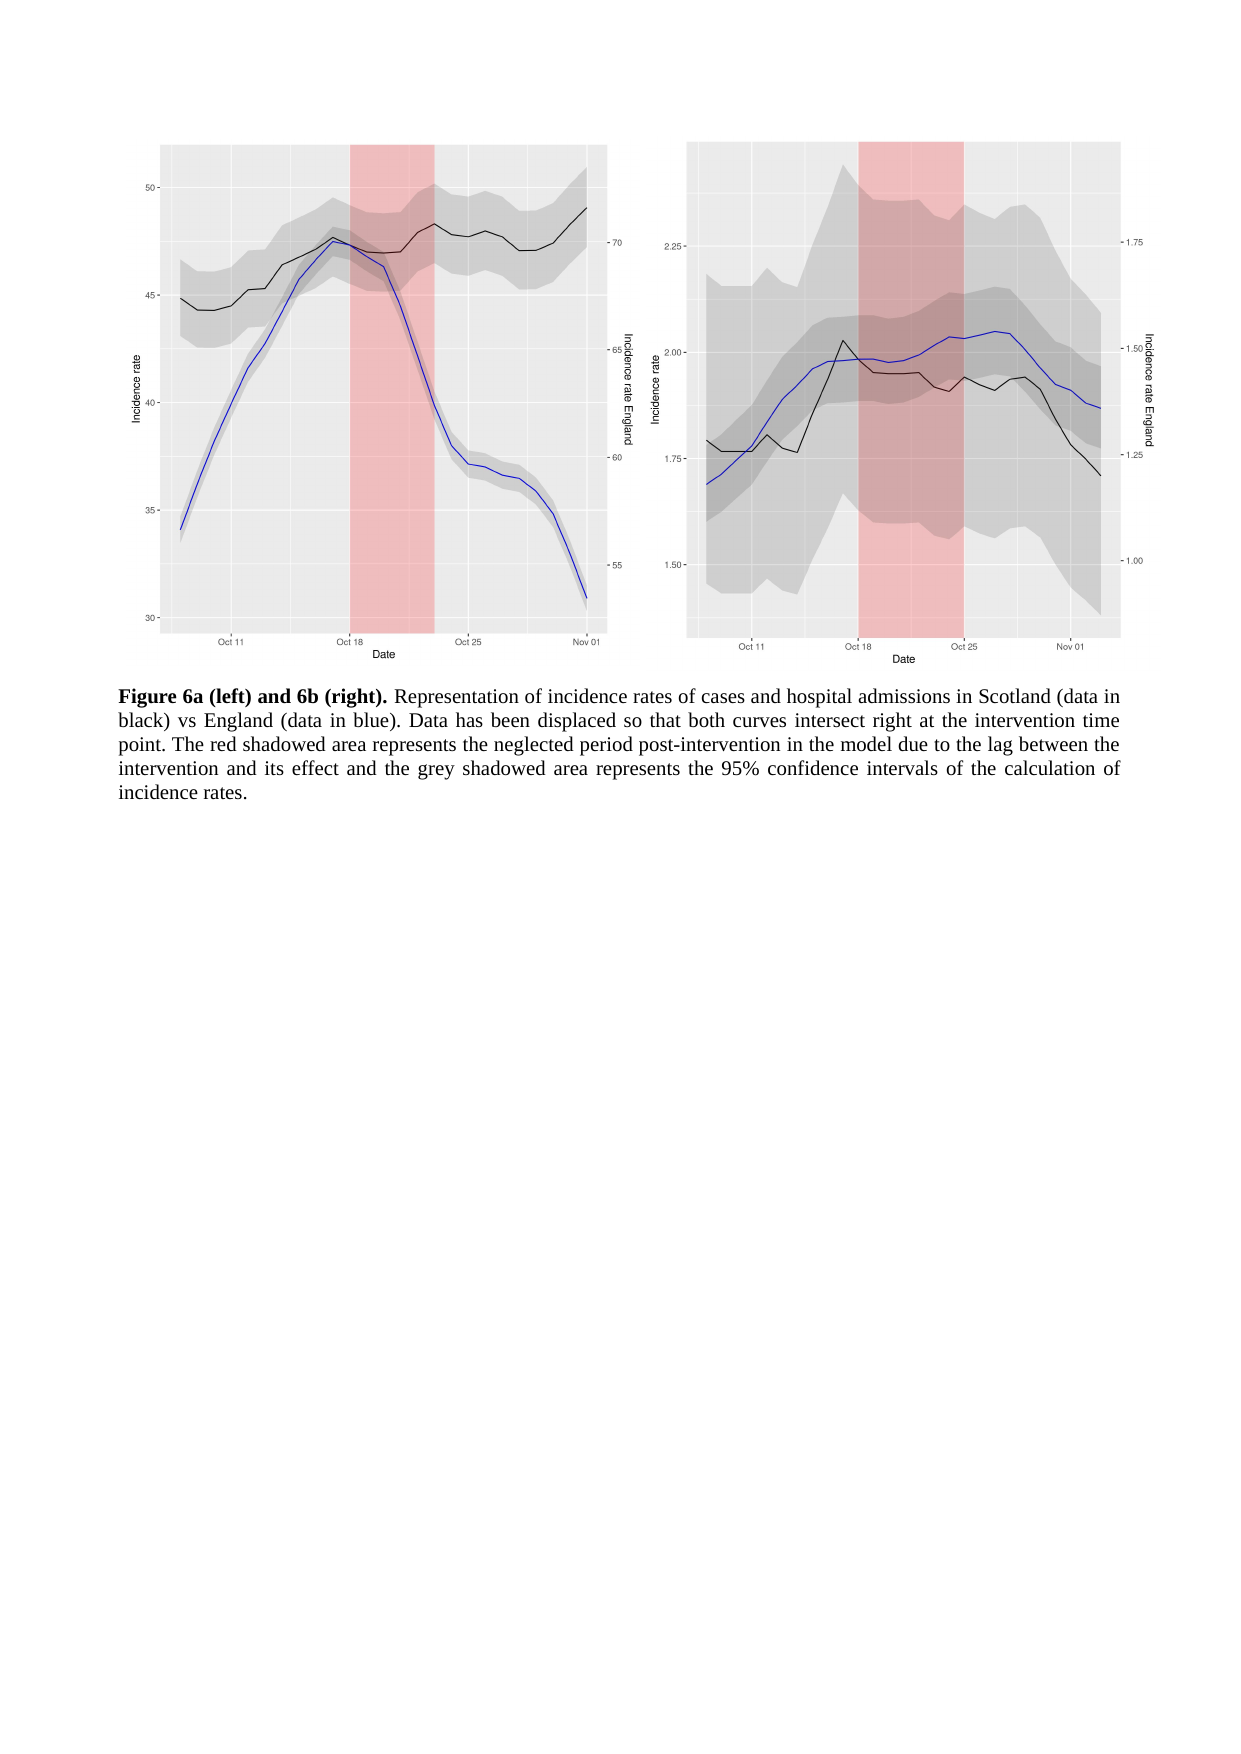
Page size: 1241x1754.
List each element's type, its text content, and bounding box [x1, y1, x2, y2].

picture [126, 139, 641, 666]
text Figure 6a (left) and 6b (right). Representation of incidence rates of cases and hospital admissions in Scotland (data in black) vs England (data in blue). Data has been displaced so that both curves intersect right at the intervention time point. The red shadowed area represents the neglected period post-intervention in the model due to the lag between the intervention and its effect and the grey shadowed area represents the 95% confidence intervals of the calculation of incidence rates. [118, 636, 1122, 804]
picture [646, 136, 1162, 671]
